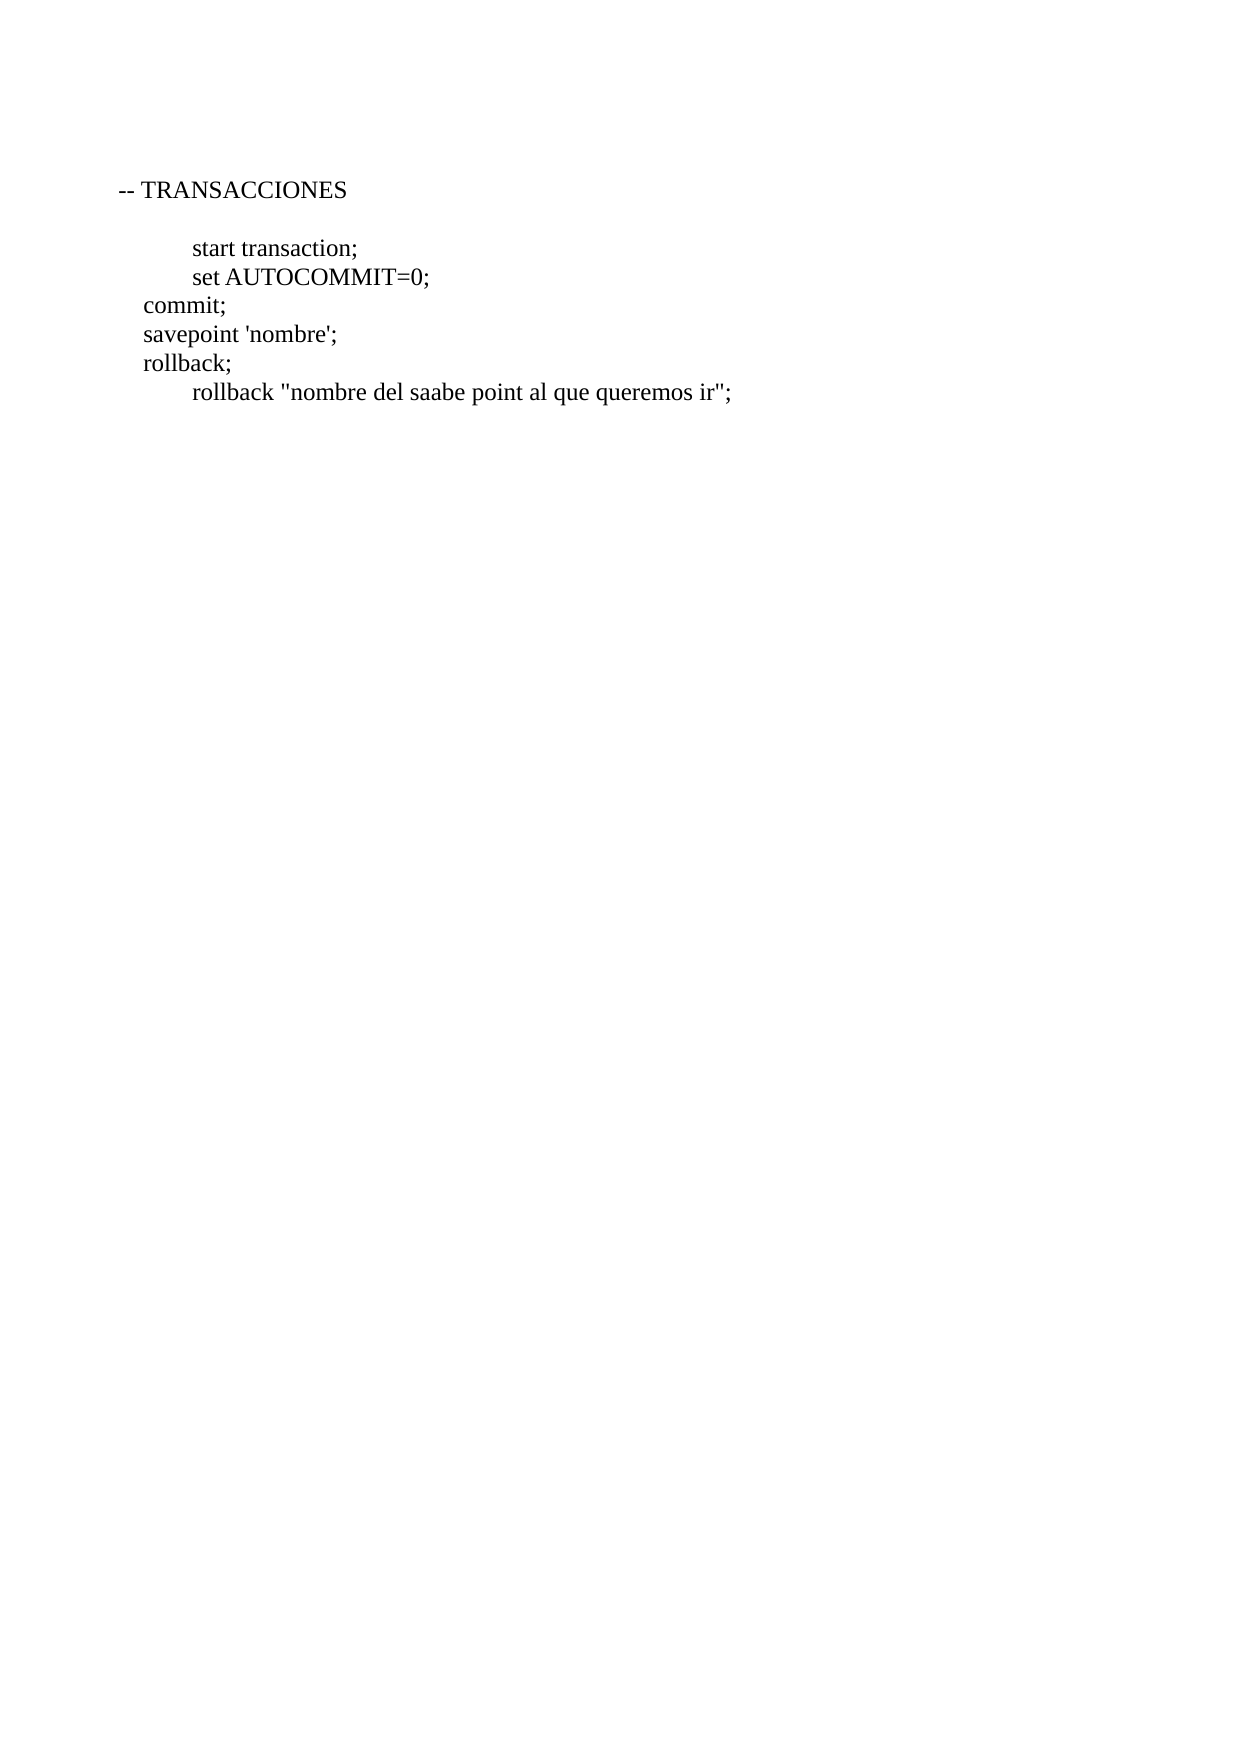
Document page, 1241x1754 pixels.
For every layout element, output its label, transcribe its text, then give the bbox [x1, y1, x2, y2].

text -- TRANSACCIONES start transaction; set AUTOCOMMIT=0; commit; savepoint 'nombre'; rollback; rollback "nombre del saabe point al que queremos ir"; [118, 118, 1122, 578]
